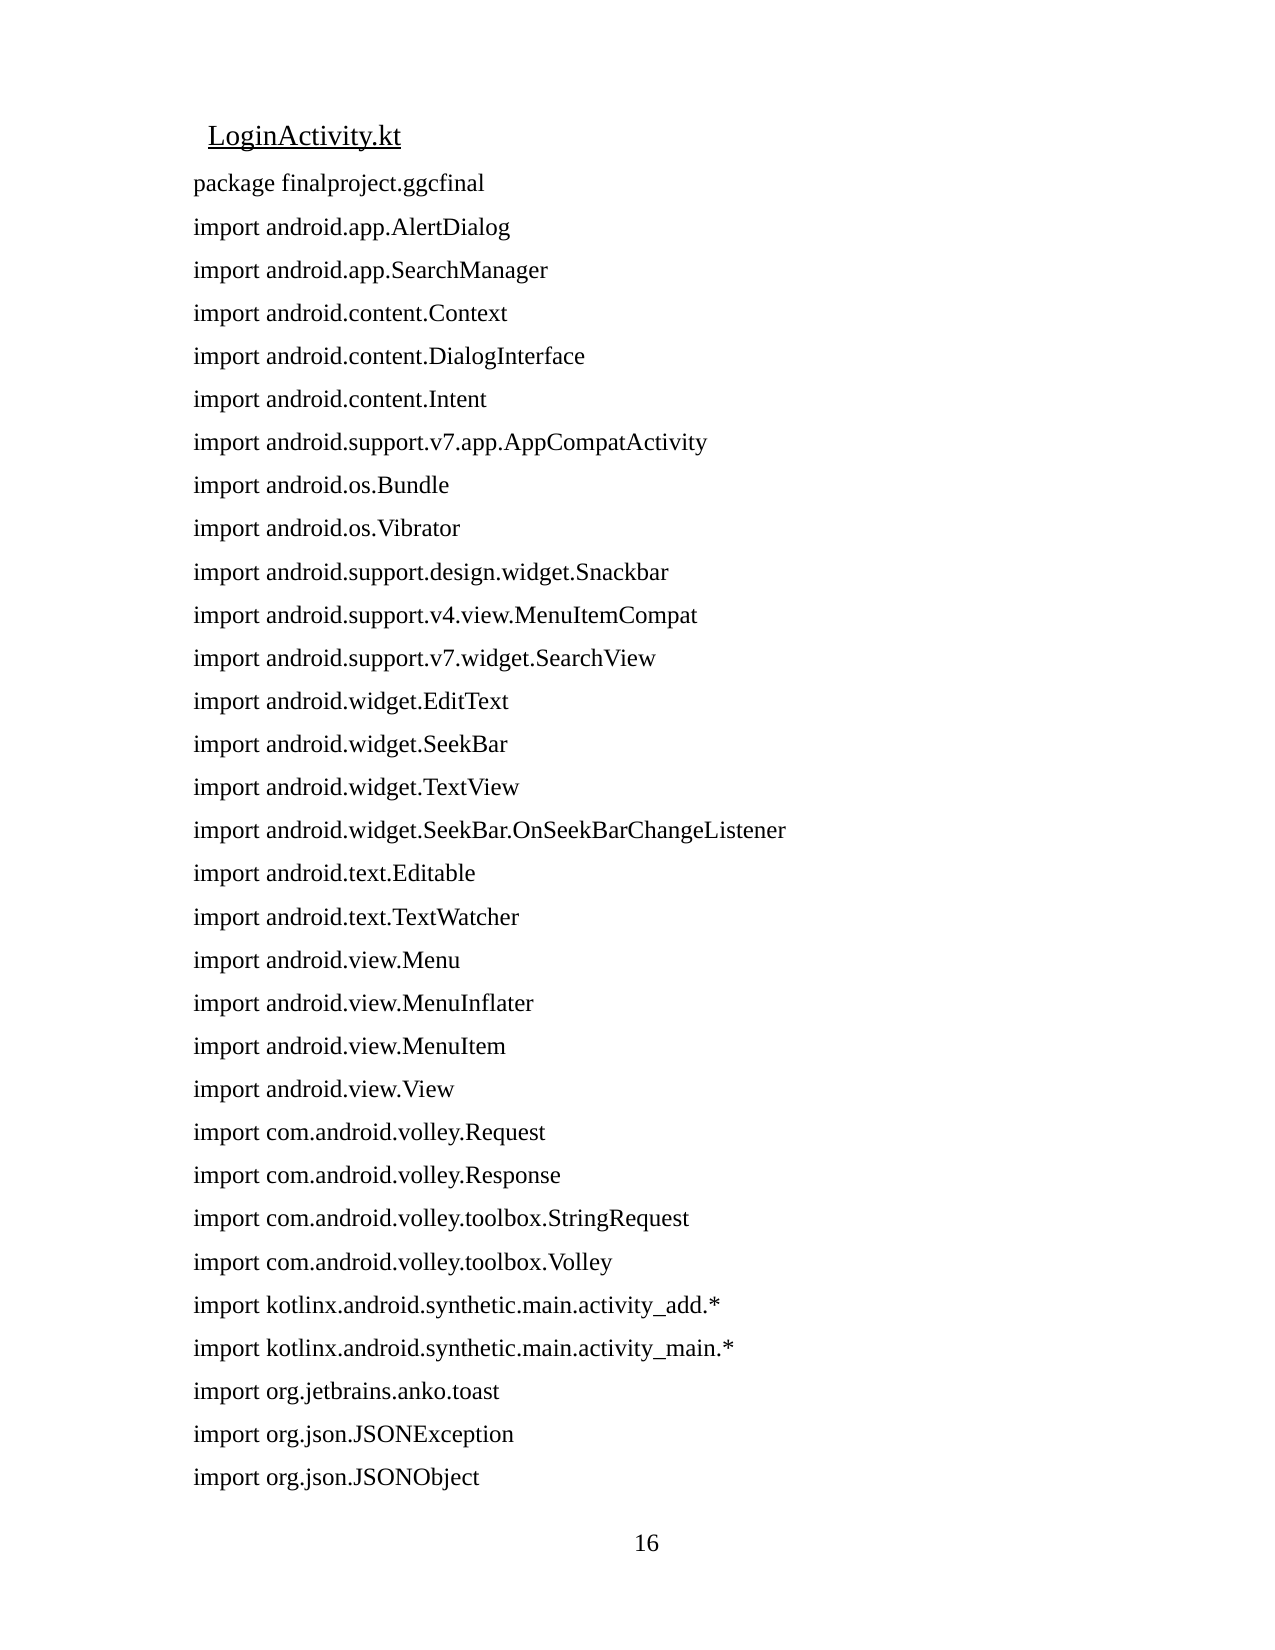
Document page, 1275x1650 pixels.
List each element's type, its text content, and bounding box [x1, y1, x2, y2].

text import android.content.DialogInterface [193, 341, 1157, 370]
text import android.support.v4.view.MenuItemCompat [193, 600, 1157, 628]
text import android.widget.TextView [193, 772, 1157, 801]
text import android.view.View [193, 1074, 1157, 1103]
list LoginActivity.kt [156, 118, 1157, 152]
text import android.content.Intent [193, 384, 1157, 413]
text package finalproject.ggcfinal [193, 168, 1157, 197]
text import com.android.volley.Response [193, 1160, 1157, 1189]
text import kotlinx.android.synthetic.main.activity_add.* [193, 1290, 1157, 1318]
text import android.text.TextWatcher [193, 902, 1157, 930]
text import android.app.AlertDialog [193, 212, 1157, 240]
text import android.app.SearchManager [193, 255, 1157, 283]
text import android.view.MenuInflater [193, 988, 1157, 1017]
text import com.android.volley.toolbox.StringRequest [193, 1203, 1157, 1232]
text import android.os.Bundle [193, 470, 1157, 499]
text import android.view.Menu [193, 945, 1157, 973]
text import org.jetbrains.anko.toast [193, 1376, 1157, 1405]
text import android.support.v7.widget.SearchView [193, 643, 1157, 672]
text import android.os.Vibrator [193, 513, 1157, 542]
text import android.view.MenuItem [193, 1031, 1157, 1060]
text import android.support.design.widget.Snackbar [193, 557, 1157, 585]
text import android.widget.SeekBar.OnSeekBarChangeListener [193, 815, 1157, 844]
text import android.widget.EditText [193, 686, 1157, 715]
text import android.text.Editable [193, 858, 1157, 887]
text import android.support.v7.app.AppCompatActivity [193, 427, 1157, 456]
text import kotlinx.android.synthetic.main.activity_main.* [193, 1333, 1157, 1362]
text import com.android.volley.toolbox.Volley [193, 1247, 1157, 1275]
text import org.json.JSONException [193, 1419, 1157, 1448]
text import com.android.volley.Request [193, 1117, 1157, 1146]
text import android.widget.SeekBar [193, 729, 1157, 758]
text import org.json.JSONObject [193, 1462, 1157, 1491]
text import android.content.Context [193, 298, 1157, 327]
